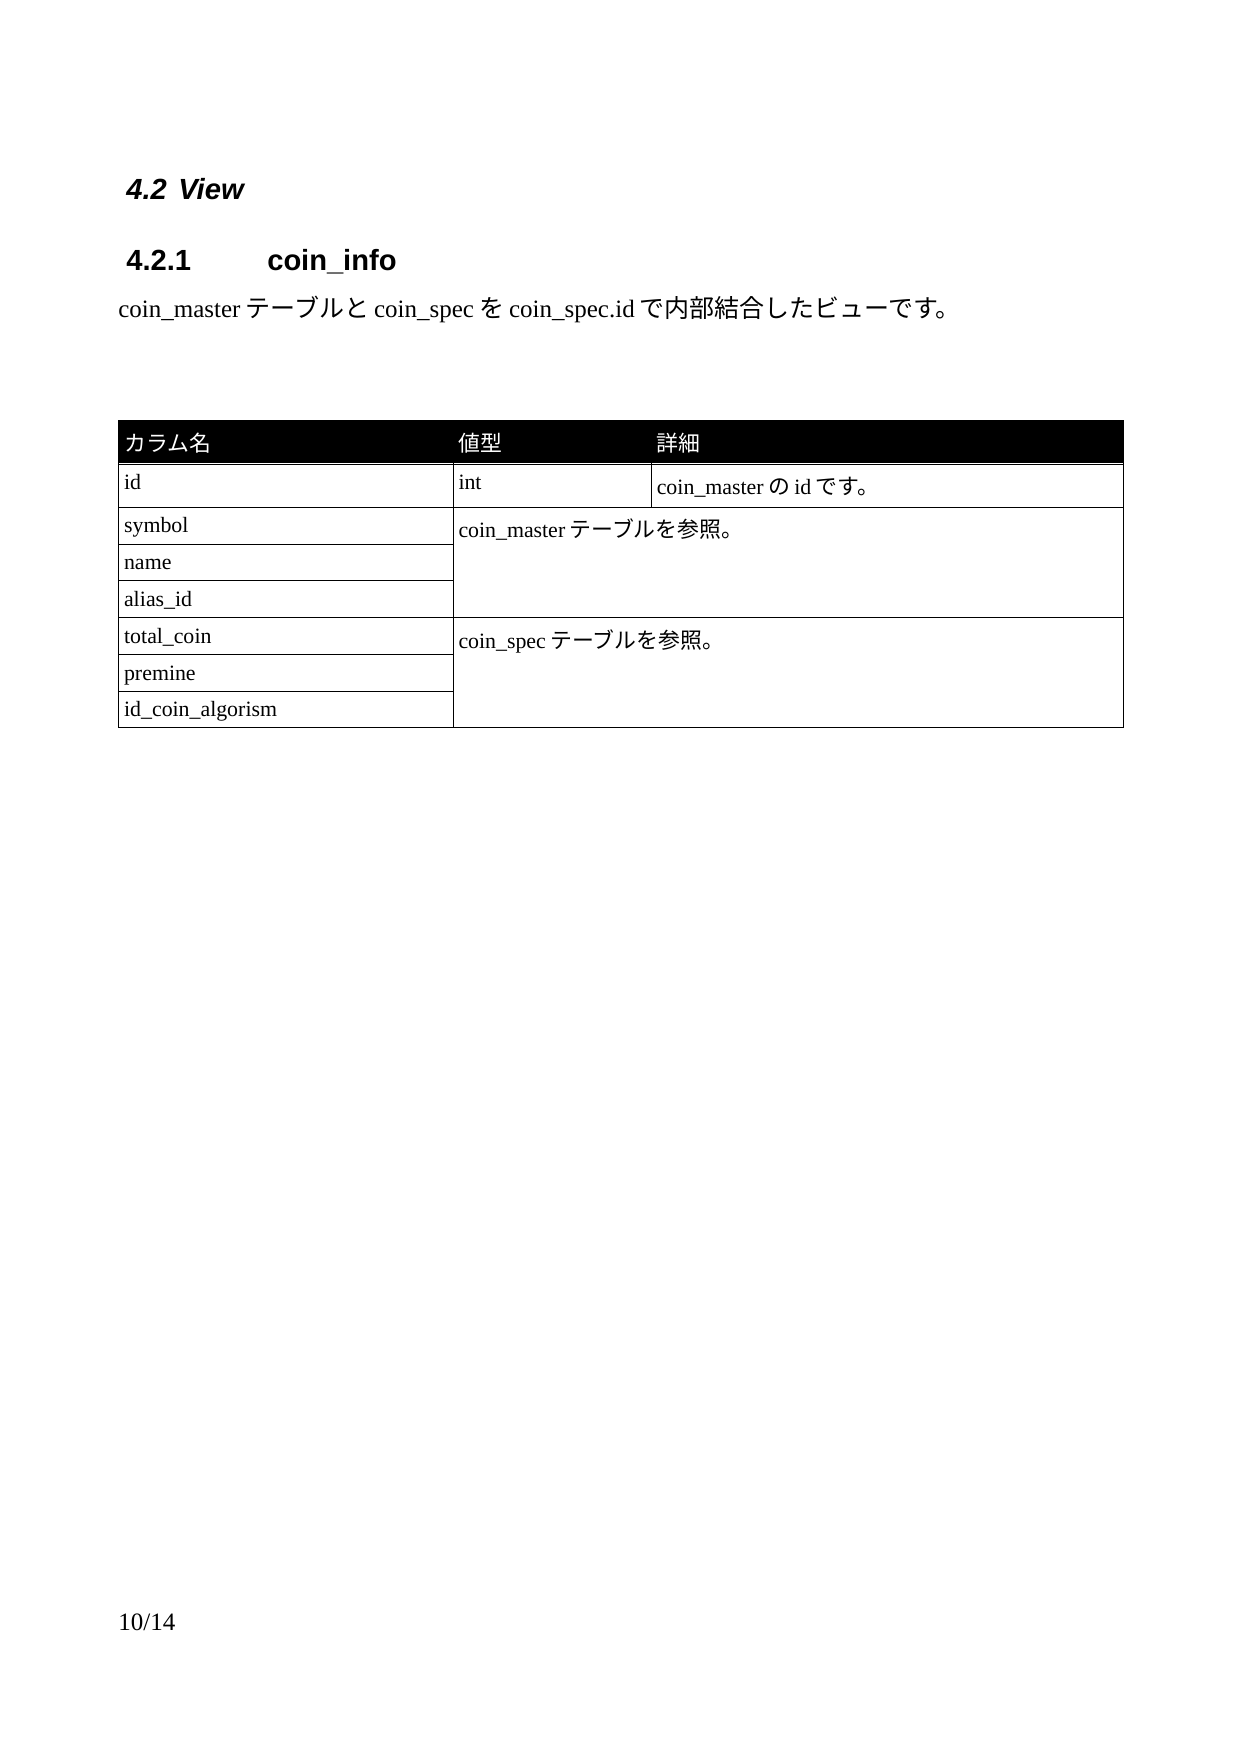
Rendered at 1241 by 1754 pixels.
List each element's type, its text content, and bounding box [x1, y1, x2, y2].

table_cell id_coin_algorism [119, 692, 453, 727]
text coin_masterテーブルとcoin_specをcoin_spec.idで内部結合したビューです。 [118, 289, 1122, 325]
table_cell coin_masterテーブルを参照。 [454, 508, 1123, 617]
table_header カラム名 [119, 421, 453, 463]
table_cell name [119, 545, 453, 580]
table_header 詳細 [652, 421, 1123, 463]
table_cell coin_masterのidです。 [652, 465, 1123, 507]
table_cell alias_id [119, 581, 453, 617]
table_cell premine [119, 655, 453, 691]
subtitle coin_info [118, 243, 1122, 276]
subtitle View [118, 172, 1122, 205]
table_cell total_coin [119, 618, 453, 654]
table_header 値型 [454, 421, 651, 463]
table_cell coin_specテーブルを参照。 [454, 618, 1123, 727]
table_cell symbol [119, 508, 453, 543]
table_cell id [119, 465, 453, 507]
table_cell int [454, 465, 651, 507]
